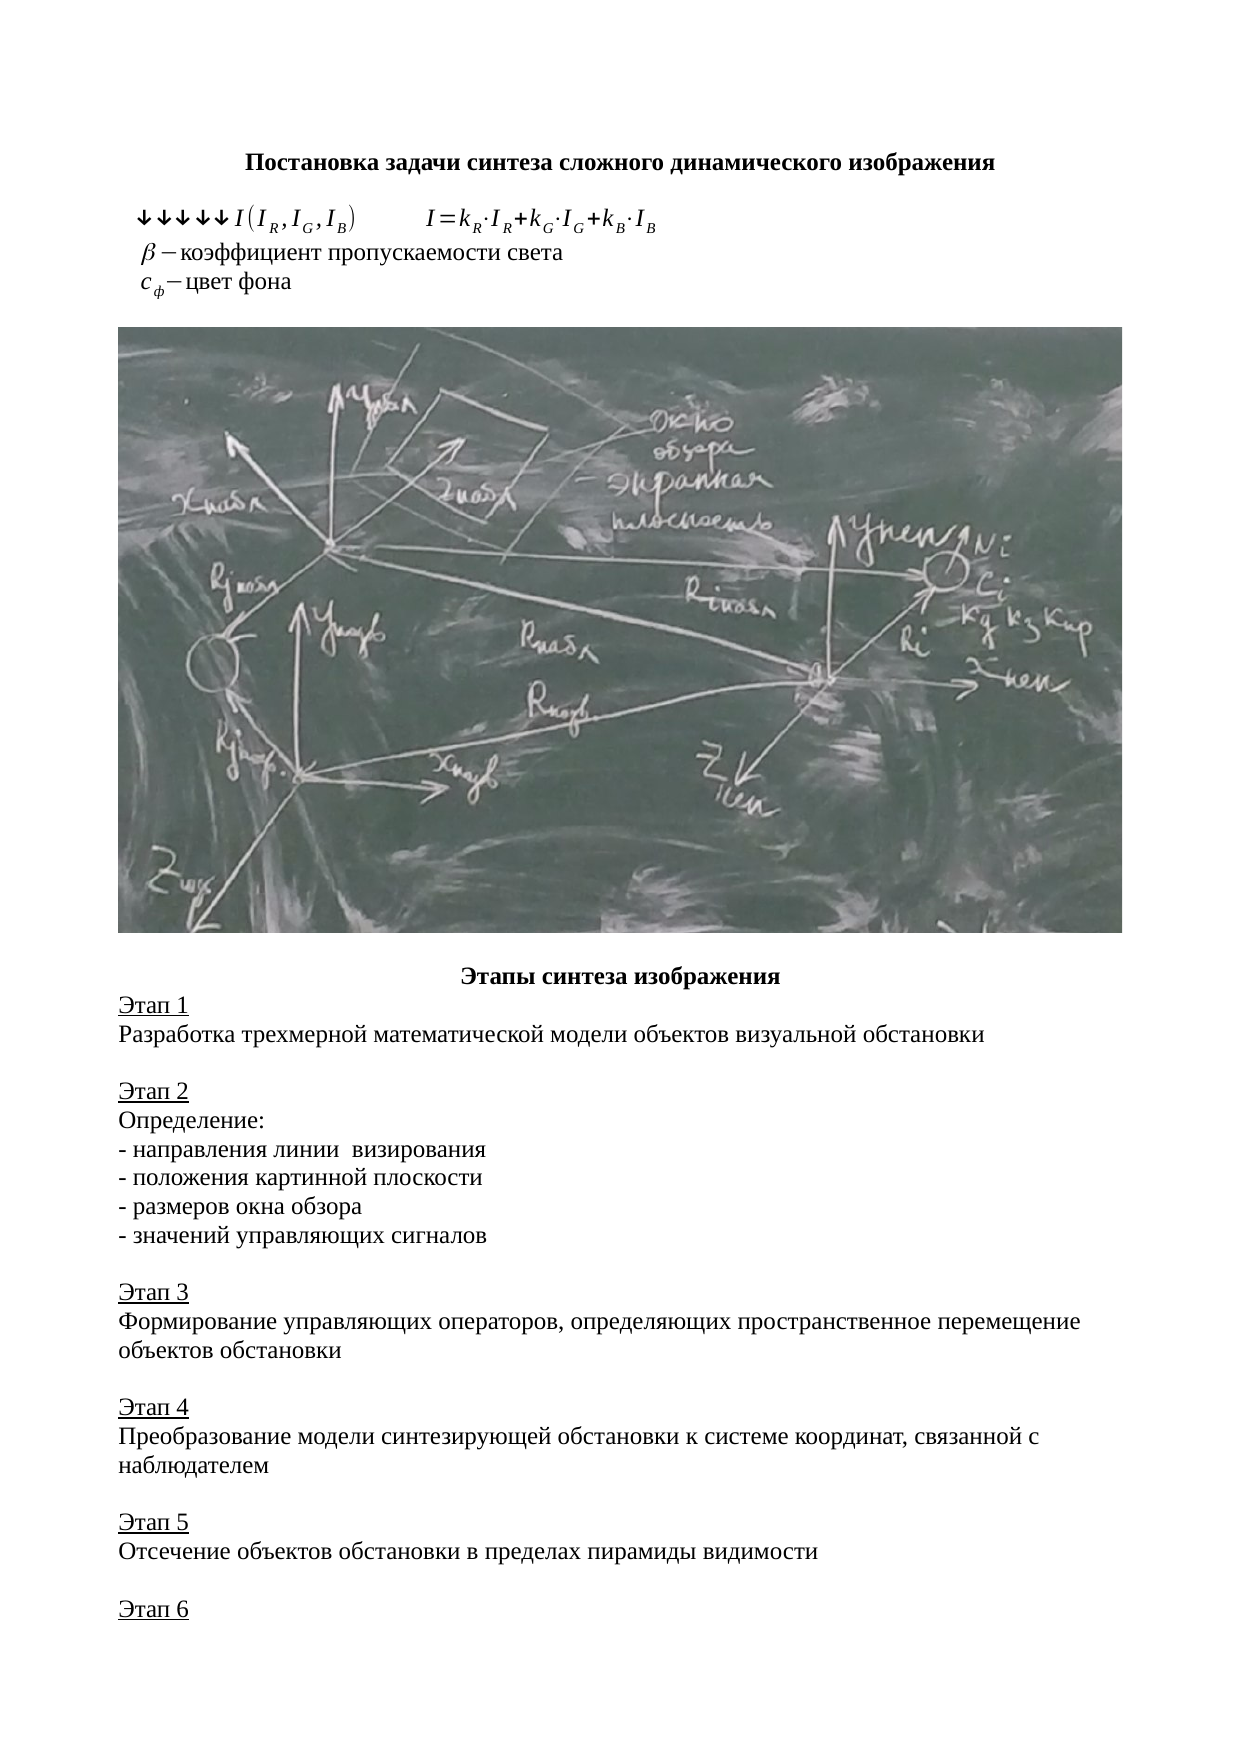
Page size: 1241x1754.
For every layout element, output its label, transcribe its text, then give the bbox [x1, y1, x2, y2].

text Постановка задачи синтеза сложного динамического изображения [118, 147, 1122, 176]
text - направления линии визирования [118, 1134, 1122, 1162]
text Преобразование модели синтезирующей обстановки к системе координат, связанной с наблюдателем [118, 1421, 1122, 1479]
text Этап 5 [118, 1507, 1122, 1536]
text Этап 4 [118, 1392, 1122, 1421]
text Отсечение объектов обстановки в пределах пирамиды видимости [118, 1536, 1122, 1565]
text Разработка трехмерной математической модели объектов визуальной обстановки [118, 1019, 1122, 1047]
text Этапы синтеза изображения [118, 961, 1122, 990]
text Этап 6 [118, 1594, 1122, 1622]
text Формирование управляющих операторов, определяющих пространственное перемещение объектов обстановки [118, 1306, 1122, 1364]
text - размеров окна обзора [118, 1191, 1122, 1220]
picture [118, 327, 1123, 933]
text - значений управляющих сигналов [118, 1220, 1122, 1249]
text Этап 3 [118, 1277, 1122, 1306]
text Этап 2 [118, 1076, 1122, 1105]
text Этап 1 [118, 990, 1122, 1019]
text Определение: [118, 1105, 1122, 1134]
text - положения картинной плоскости [118, 1162, 1122, 1191]
